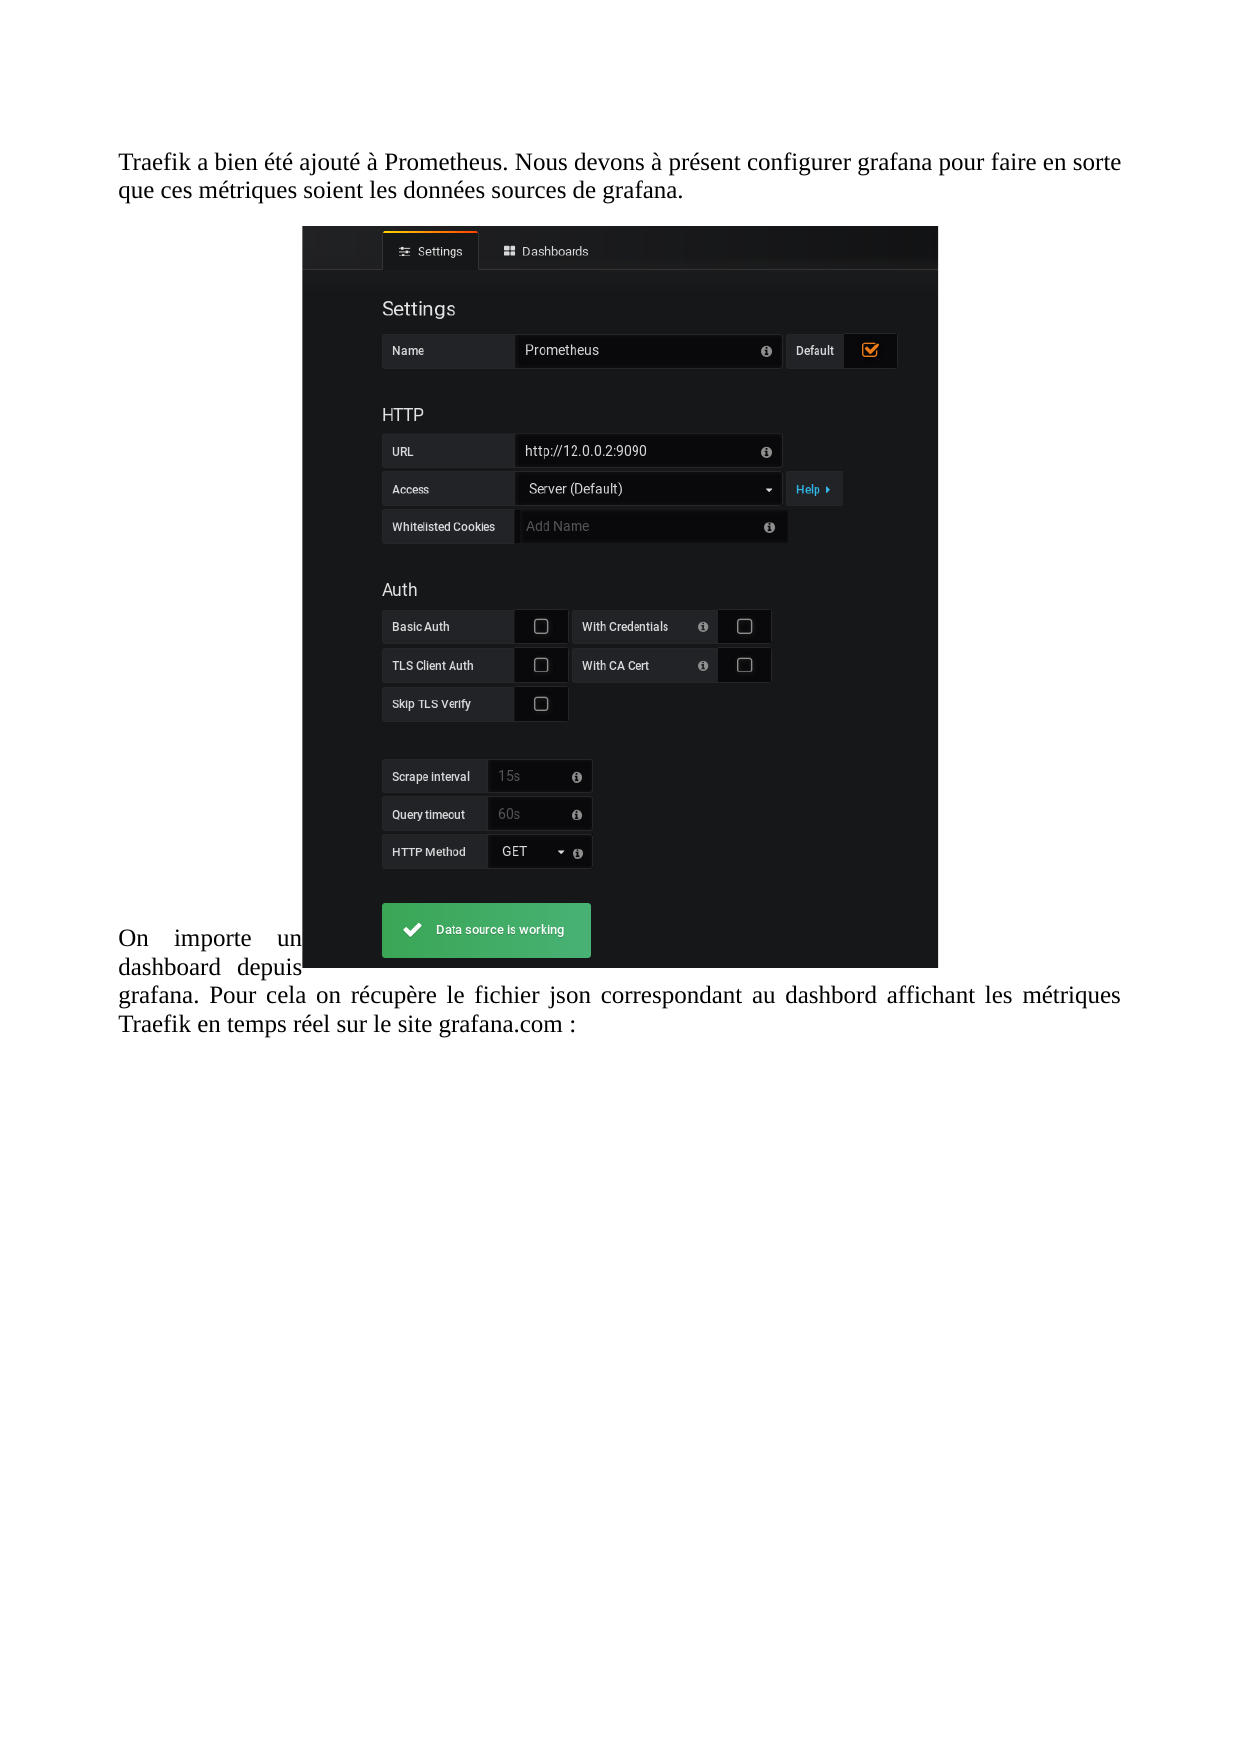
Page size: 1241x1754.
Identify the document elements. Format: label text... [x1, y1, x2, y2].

text On importe un dashboard depuis grafana. Pour cela on récupère le fichier json correspondant au dashbord affichant les métriques Traefik en temps réel sur le site grafana.com : [118, 923, 1122, 1038]
picture [302, 226, 939, 968]
text Traefik a bien été ajouté à Prometheus. Nous devons à présent configurer grafana pour faire en sorte que ces métriques soient les données sources de grafana. [118, 147, 1122, 204]
